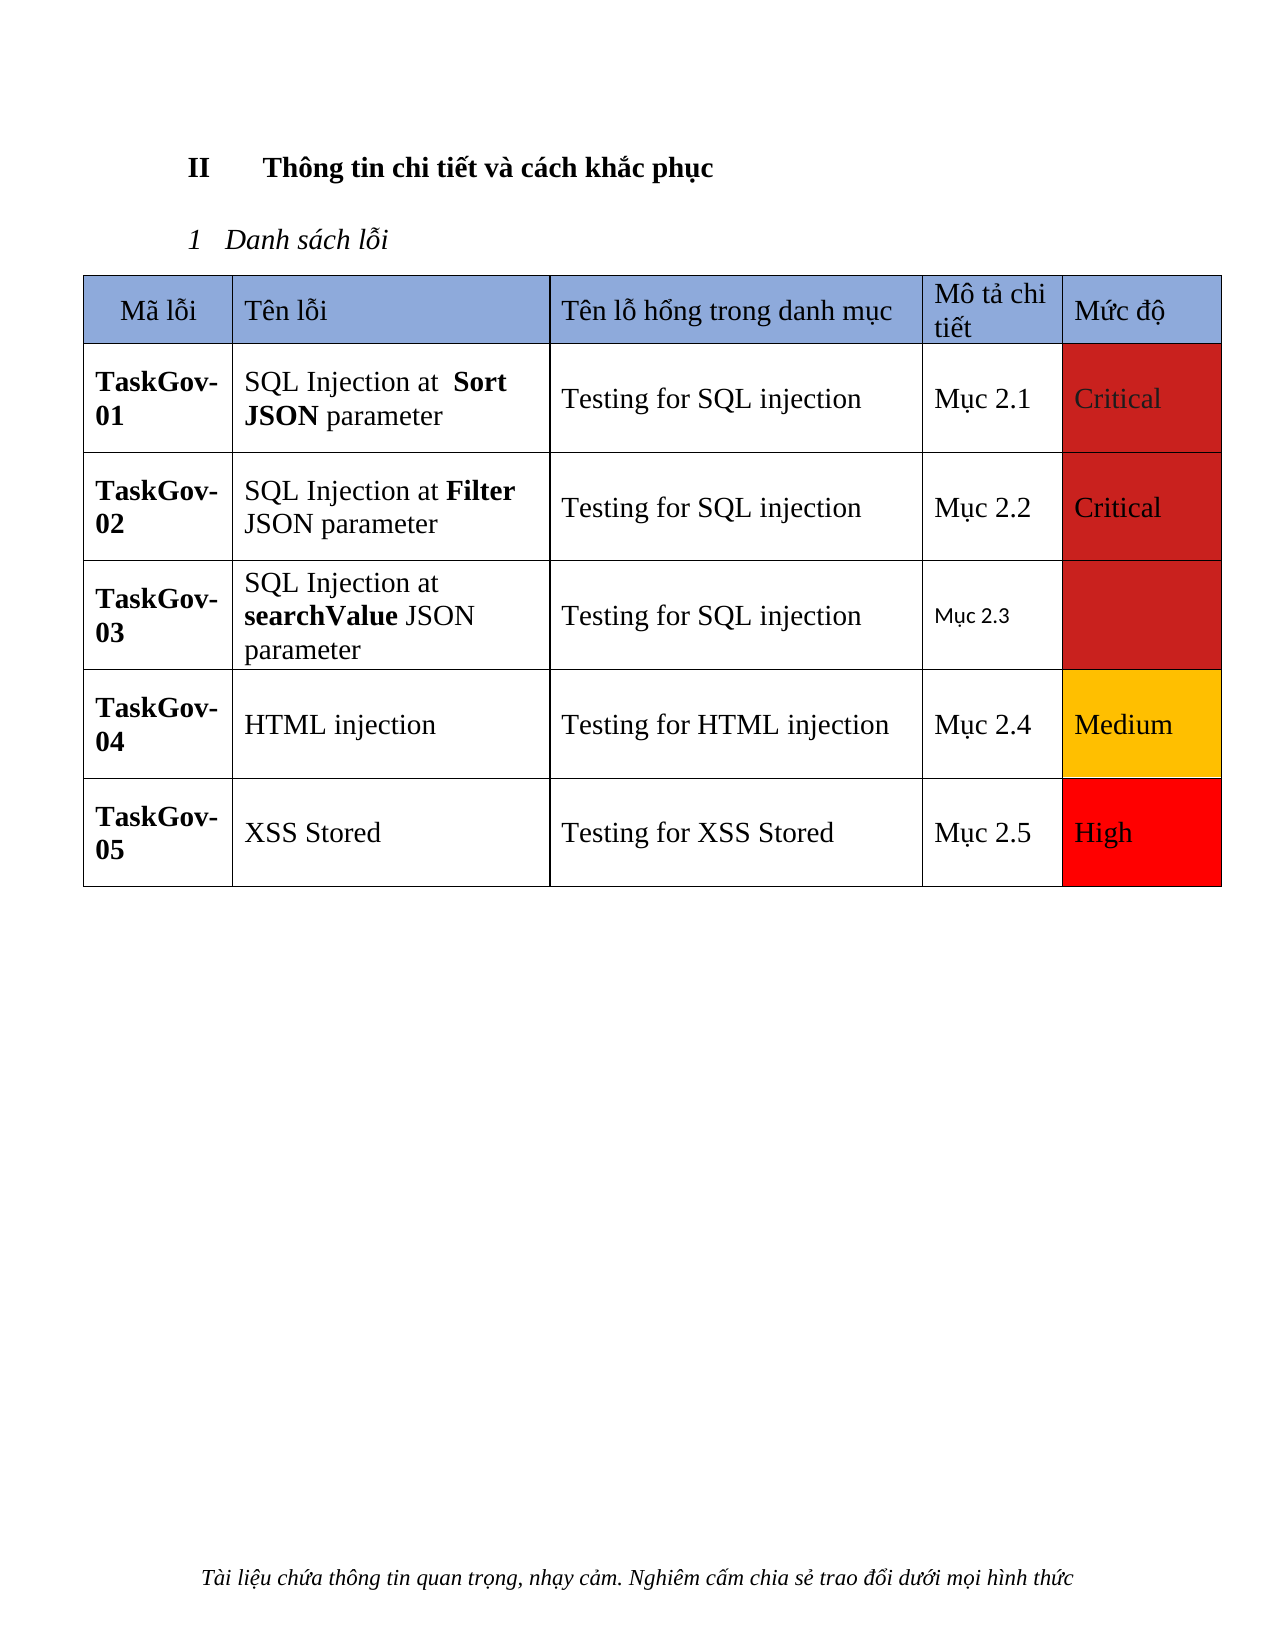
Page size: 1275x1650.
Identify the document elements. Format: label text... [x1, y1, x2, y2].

table_cell Testing for SQL injection [551, 561, 922, 669]
table_header Tên lỗi [233, 276, 549, 343]
table_cell Testing for SQL injection [551, 453, 922, 560]
table_cell HTML injection [233, 670, 549, 777]
table_cell XSS Stored [233, 779, 549, 886]
table_cell Medium [1063, 670, 1221, 777]
table_cell TaskGov-01 [84, 344, 232, 452]
table_cell Mục 2.5 [923, 779, 1062, 886]
table_cell Mục 2.4 [923, 670, 1062, 777]
table_cell SQL Injection at Sort JSON parameter [233, 344, 549, 452]
table_cell SQL Injection at searchValue JSON parameter [233, 561, 549, 669]
table_header Tên lỗ hổng trong danh mục [551, 276, 922, 343]
list Thông tin chi tiết và cách khắc phục [187, 150, 1125, 183]
table_cell Mục 2.3 [923, 561, 1062, 669]
table_cell TaskGov-04 [84, 670, 232, 777]
table_cell SQL Injection at Filter JSON parameter [233, 453, 549, 560]
table_cell [1063, 561, 1221, 669]
table_cell Critical [1063, 453, 1221, 560]
table_cell High [1063, 779, 1221, 886]
list Danh sách lỗi [187, 222, 1125, 256]
table_cell Testing for SQL injection [551, 344, 922, 452]
table_cell Mục 2.2 [923, 453, 1062, 560]
table_cell TaskGov-02 [84, 453, 232, 560]
table_cell TaskGov-05 [84, 779, 232, 886]
table_header Mô tả chi tiết [923, 276, 1062, 343]
table_cell Critical [1063, 344, 1221, 452]
table_cell Testing for HTML injection [551, 670, 922, 777]
table_header Mã lỗi [84, 276, 232, 343]
table_cell Mục 2.1 [923, 344, 1062, 452]
table_header Mức độ [1063, 276, 1221, 343]
table_cell Testing for XSS Stored [551, 779, 922, 886]
table_cell TaskGov-03 [84, 561, 232, 669]
